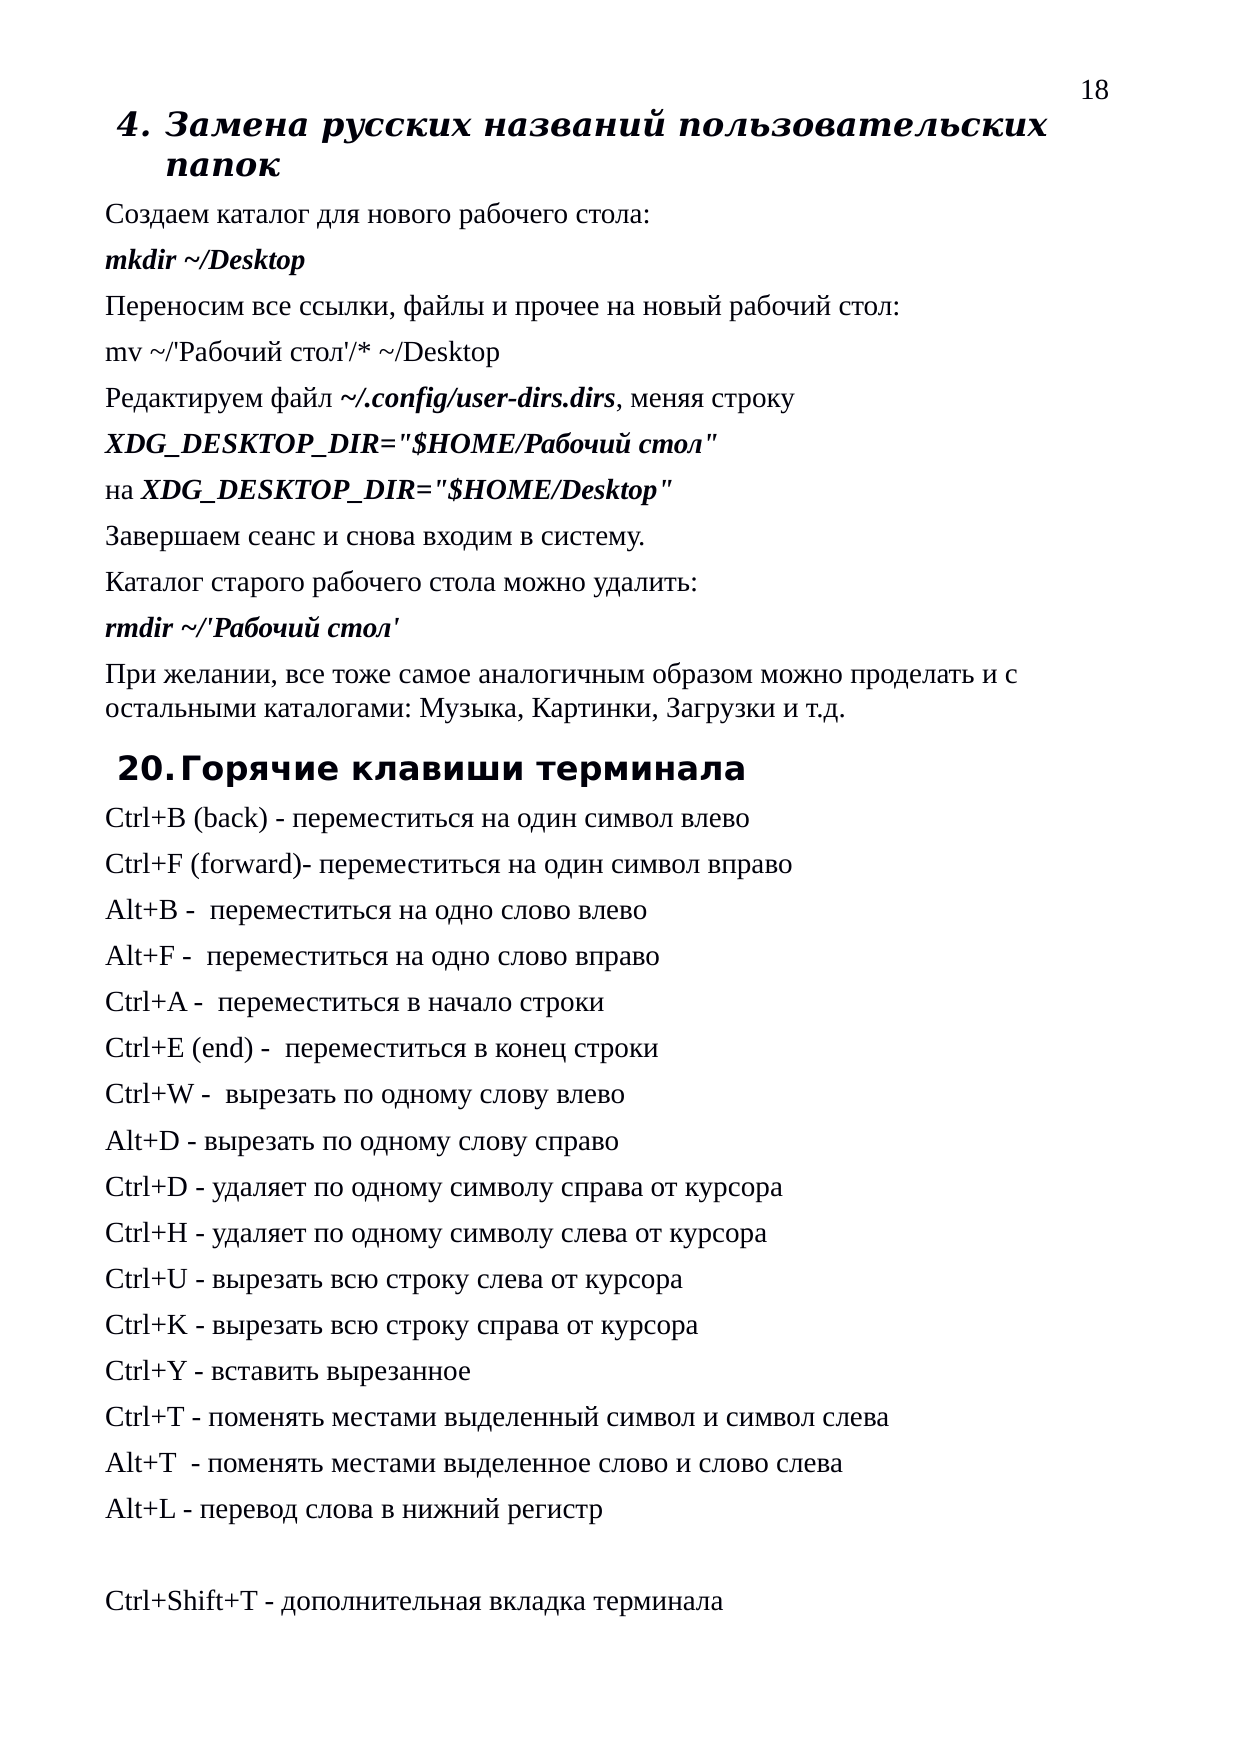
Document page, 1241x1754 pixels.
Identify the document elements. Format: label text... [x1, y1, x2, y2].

text Завершаем сеанс и снова входим в систему. [105, 518, 1123, 552]
text Ctrl+A - переместиться в начало строки [105, 984, 1123, 1018]
text Ctrl+H - удаляет по одному символу слева от курсора [105, 1215, 1123, 1248]
text mkdir ~/Desktop [105, 242, 1123, 276]
text Ctrl+E (end) - переместиться в конец строки [105, 1031, 1123, 1064]
subtitle Горячие клавиши терминала [105, 749, 1123, 788]
text При желании, все тоже самое аналогичным образом можно проделать и с остальными каталогами: Музыка, Картинки, Загрузки и т.д. [105, 657, 1123, 724]
text Ctrl+Shift+T - дополнительная вкладка терминала [105, 1583, 1123, 1617]
text mv ~/'Рабочий стол'/* ~/Desktop [105, 334, 1123, 368]
text Ctrl+Y - вставить вырезанное [105, 1353, 1123, 1386]
text Alt+L - перевод слова в нижний регистр [105, 1491, 1123, 1524]
subtitle Замена русских названий пользовательских папок [105, 105, 1123, 184]
text Каталог старого рабочего стола можно удалить: [105, 564, 1123, 598]
text Ctrl+K - вырезать всю строку справа от курсора [105, 1307, 1123, 1340]
text Ctrl+D - удаляет по одному символу справа от курсора [105, 1169, 1123, 1202]
text Alt+D - вырезать по одному слову справо [105, 1123, 1123, 1156]
text на XDG_DESKTOP_DIR="$HOME/Desktop" [105, 472, 1123, 506]
text XDG_DESKTOP_DIR="$HOME/Рабочий стол" [105, 426, 1123, 460]
text Переносим все ссылки, файлы и прочее на новый рабочий стол: [105, 288, 1123, 322]
text Alt+F - переместиться на одно слово вправо [105, 938, 1123, 972]
text Alt+B - переместиться на одно слово влево [105, 892, 1123, 926]
text Создаем каталог для нового рабочего стола: [105, 196, 1123, 230]
text Alt+T - поменять местами выделенное слово и слово слева [105, 1445, 1123, 1478]
text Редактируем файл ~/.config/user-dirs.dirs, меняя строку [105, 380, 1123, 414]
text Ctrl+T - поменять местами выделенный символ и символ слева [105, 1399, 1123, 1432]
text rmdir ~/'Рабочий стол' [105, 611, 1123, 644]
text Ctrl+F (forward)- переместиться на один символ вправо [105, 846, 1123, 880]
text Ctrl+U - вырезать всю строку слева от курсора [105, 1261, 1123, 1294]
text Ctrl+B (back) - переместиться на один символ влево [105, 800, 1123, 834]
text Ctrl+W - вырезать по одному слову влево [105, 1077, 1123, 1110]
